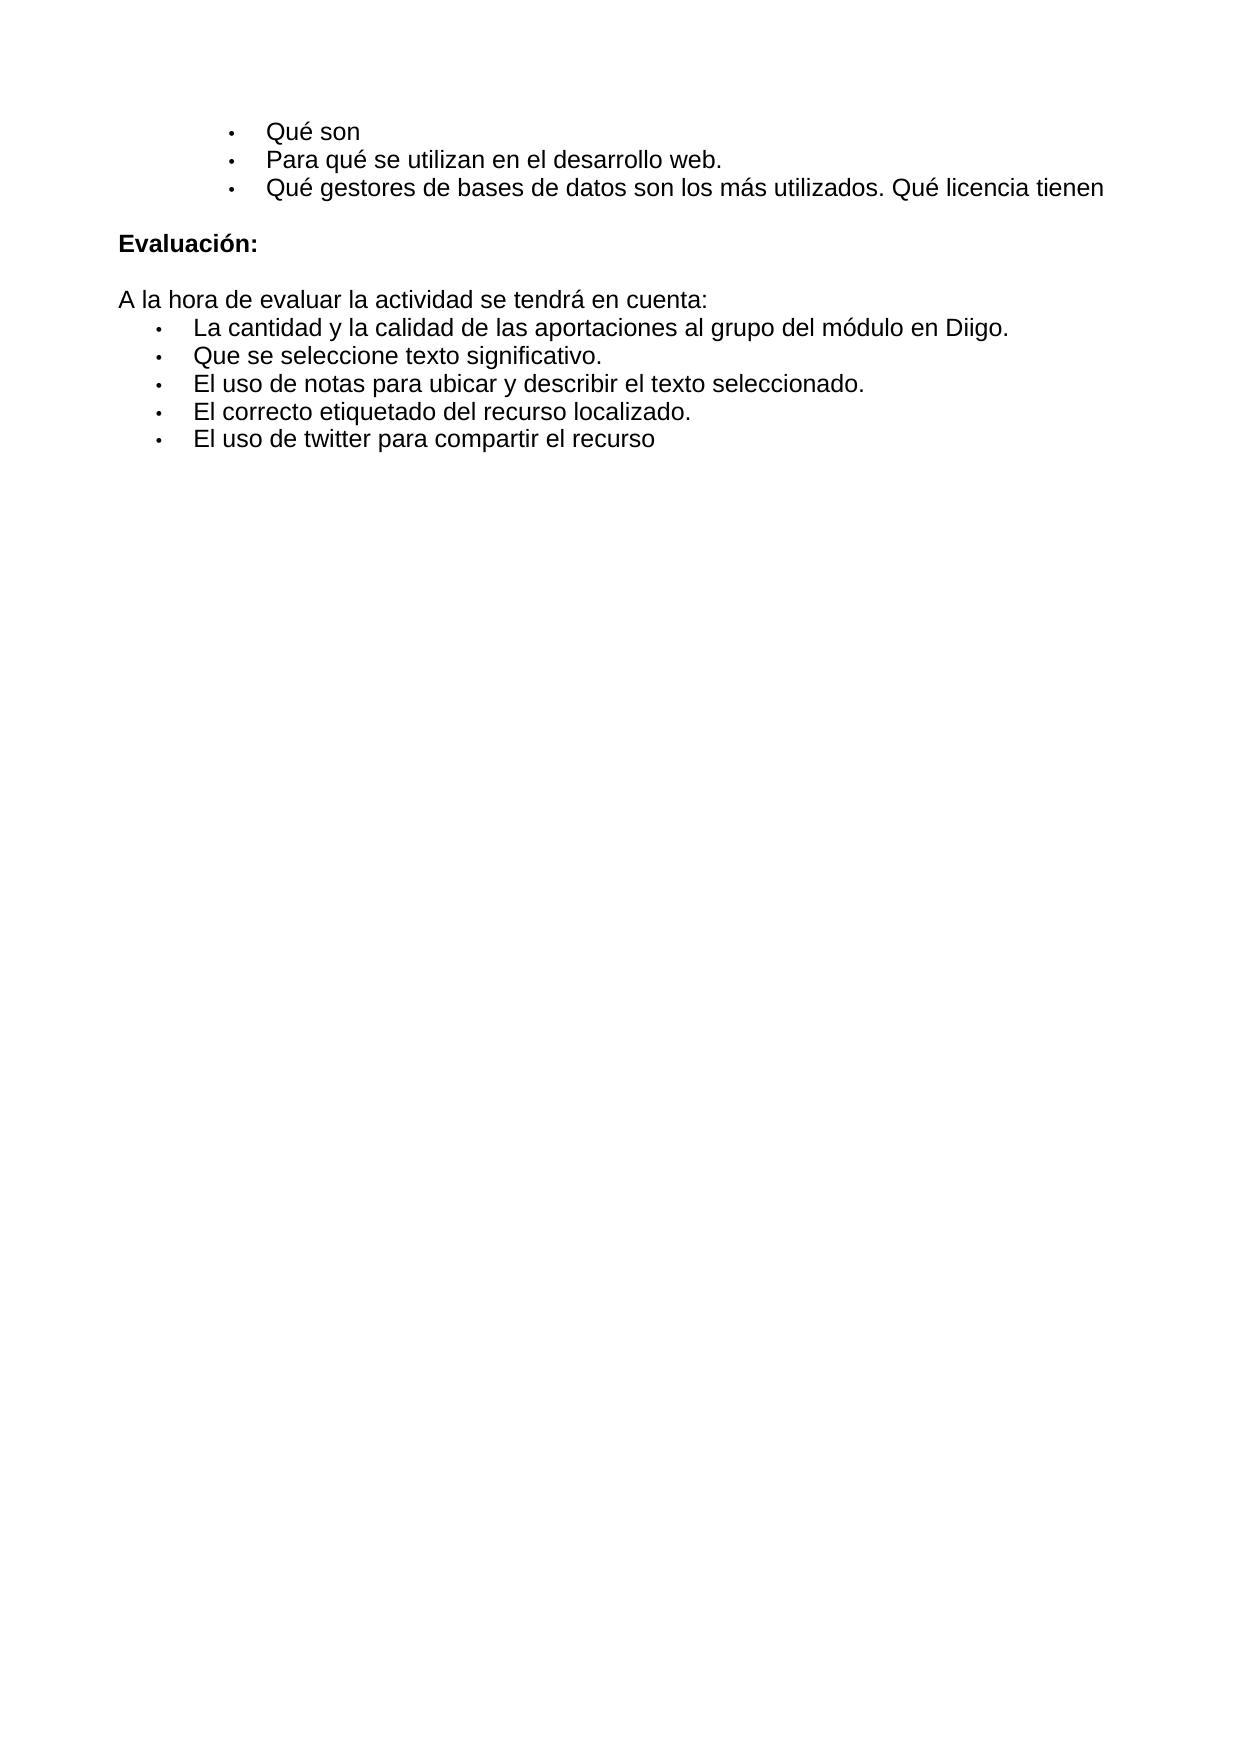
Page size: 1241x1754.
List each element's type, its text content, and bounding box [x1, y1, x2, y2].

list Qué son [228, 118, 1122, 146]
list Que se seleccione texto significativo. [156, 341, 1122, 369]
text A la hora de evaluar la actividad se tendrá en cuenta: [118, 286, 1122, 313]
list La cantidad y la calidad de las aportaciones al grupo del módulo en Diigo. [156, 313, 1122, 341]
list El uso de notas para ubicar y describir el texto seleccionado. [156, 369, 1122, 397]
list El uso de twitter para compartir el recurso [156, 425, 1122, 453]
list Qué gestores de bases de datos son los más utilizados. Qué licencia tienen [228, 174, 1122, 202]
list El correcto etiquetado del recurso localizado. [156, 397, 1122, 425]
text Evaluación: [118, 230, 1122, 258]
list Para qué se utilizan en el desarrollo web. [228, 146, 1122, 174]
